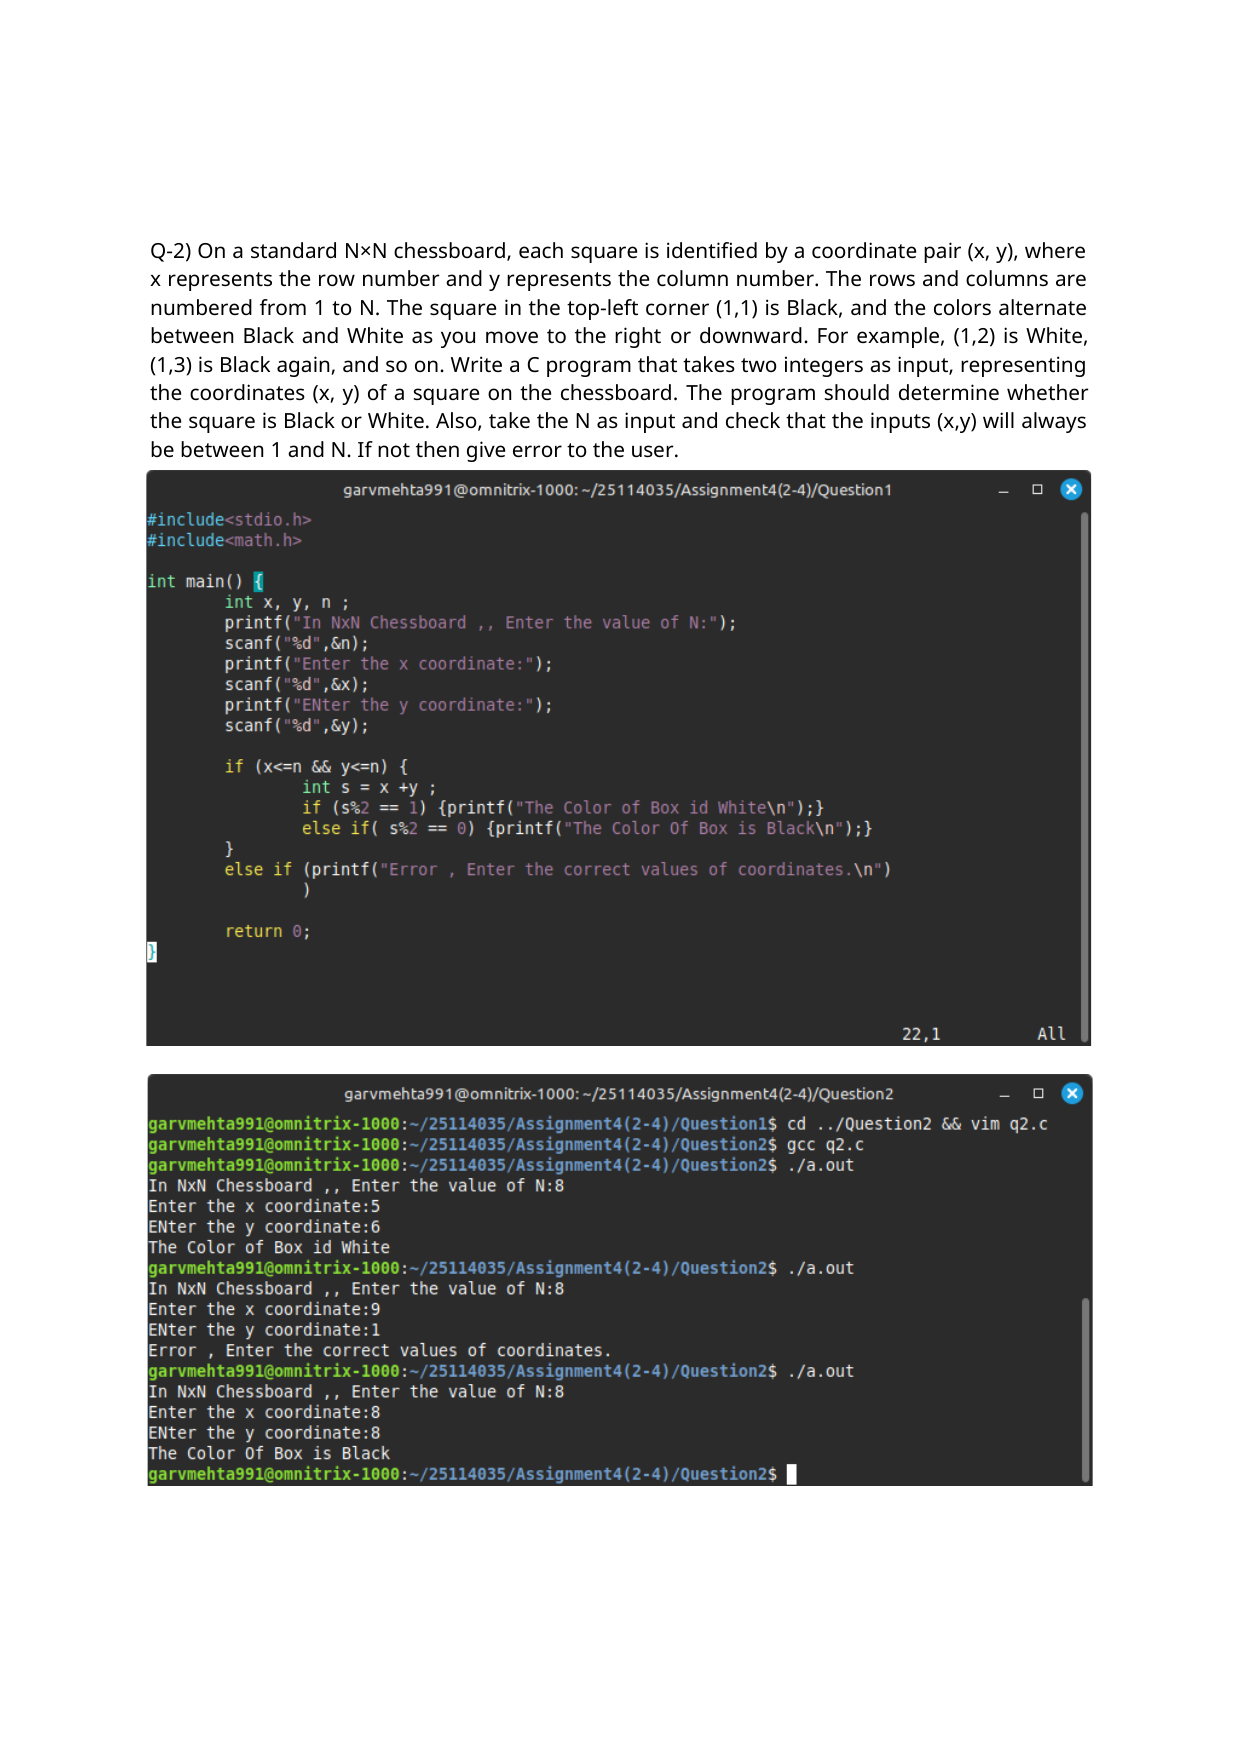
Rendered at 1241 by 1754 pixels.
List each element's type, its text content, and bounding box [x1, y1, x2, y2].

picture [146, 470, 1092, 1046]
text Q-2) On a standard N×N chessboard, each square is identified by a coordinate pair (x, y), where x represents the row number and y represents the column number. The rows and columns are numbered from 1 to N. The square in the top-left corner (1,1) is Black, and the colors alternate between Black and White as you move to the right or downward. For example, (1,2) is White, (1,3) is Black again, and so on. Write a C program that takes two integers as input, representing the coordinates (x, y) of a square on the chessboard. The program should determine whether the square is Black or White. Also, take the N as input and check that the inputs (x,y) will always be between 1 and N. If not then give error to the user. [150, 236, 1089, 463]
picture [147, 1074, 1093, 1486]
